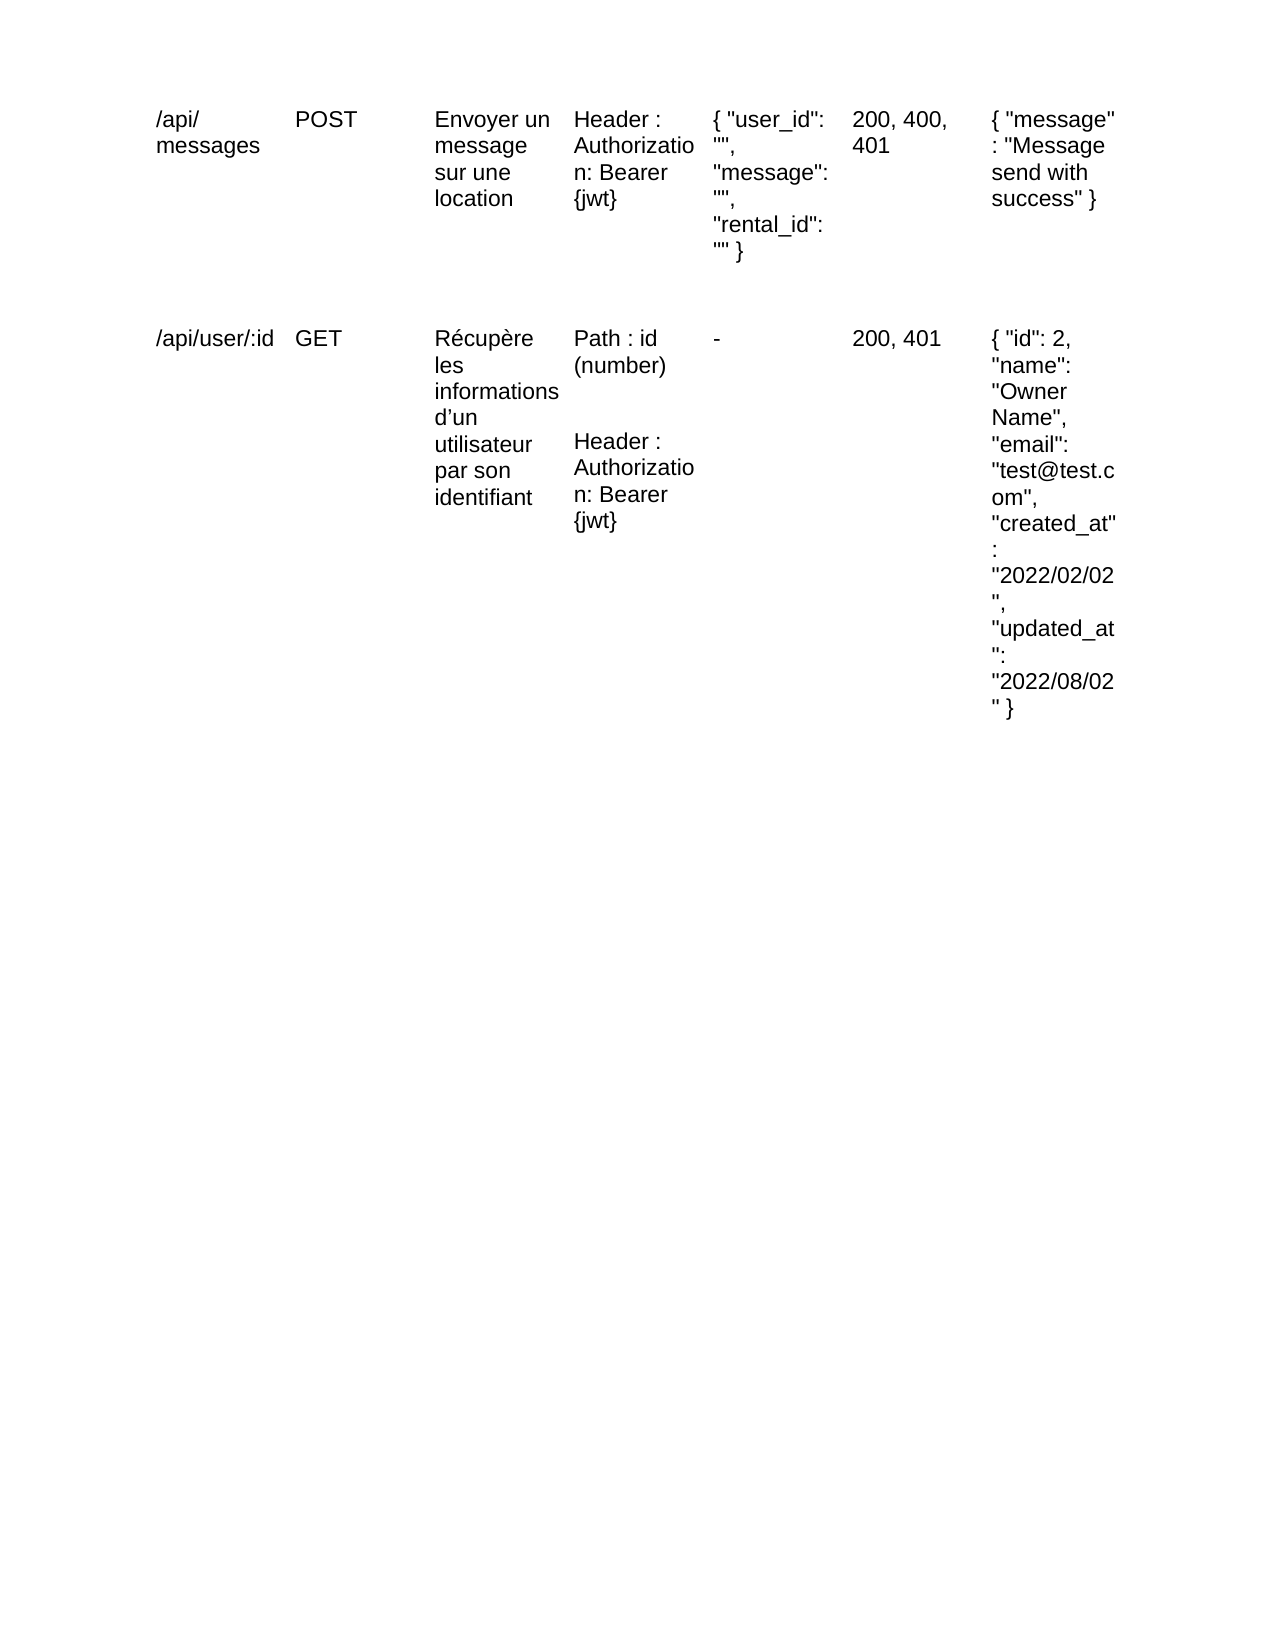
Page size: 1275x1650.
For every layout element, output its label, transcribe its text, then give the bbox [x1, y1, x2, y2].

table_cell { "id": 2, "name": "Owner Name", "email": "test@test.com", "created_at": "2022/02/02", "updated_at": "2022/08/02" } [986, 295, 1125, 751]
table_cell /api/messages [150, 75, 289, 294]
table_cell Récupère les informations d’un utilisateur par son identifiant [429, 295, 568, 751]
table_cell Header : Authorization: Bearer {jwt} [568, 75, 707, 294]
table_cell POST [289, 75, 428, 294]
table_cell 200, 400, 401 [846, 75, 986, 294]
table_cell - [707, 295, 846, 751]
table_cell GET [289, 295, 428, 751]
table_cell /api/user/:id [150, 295, 289, 751]
table_cell { "message": "Message send with success" } [986, 75, 1125, 294]
table_cell 200, 401 [846, 295, 986, 751]
table_cell Path : id (number) Header : Authorization: Bearer {jwt} [568, 295, 707, 751]
table_cell { "user_id": "", "message": "", "rental_id": "" } [707, 75, 846, 294]
table_cell Envoyer un message sur une location [429, 75, 568, 294]
